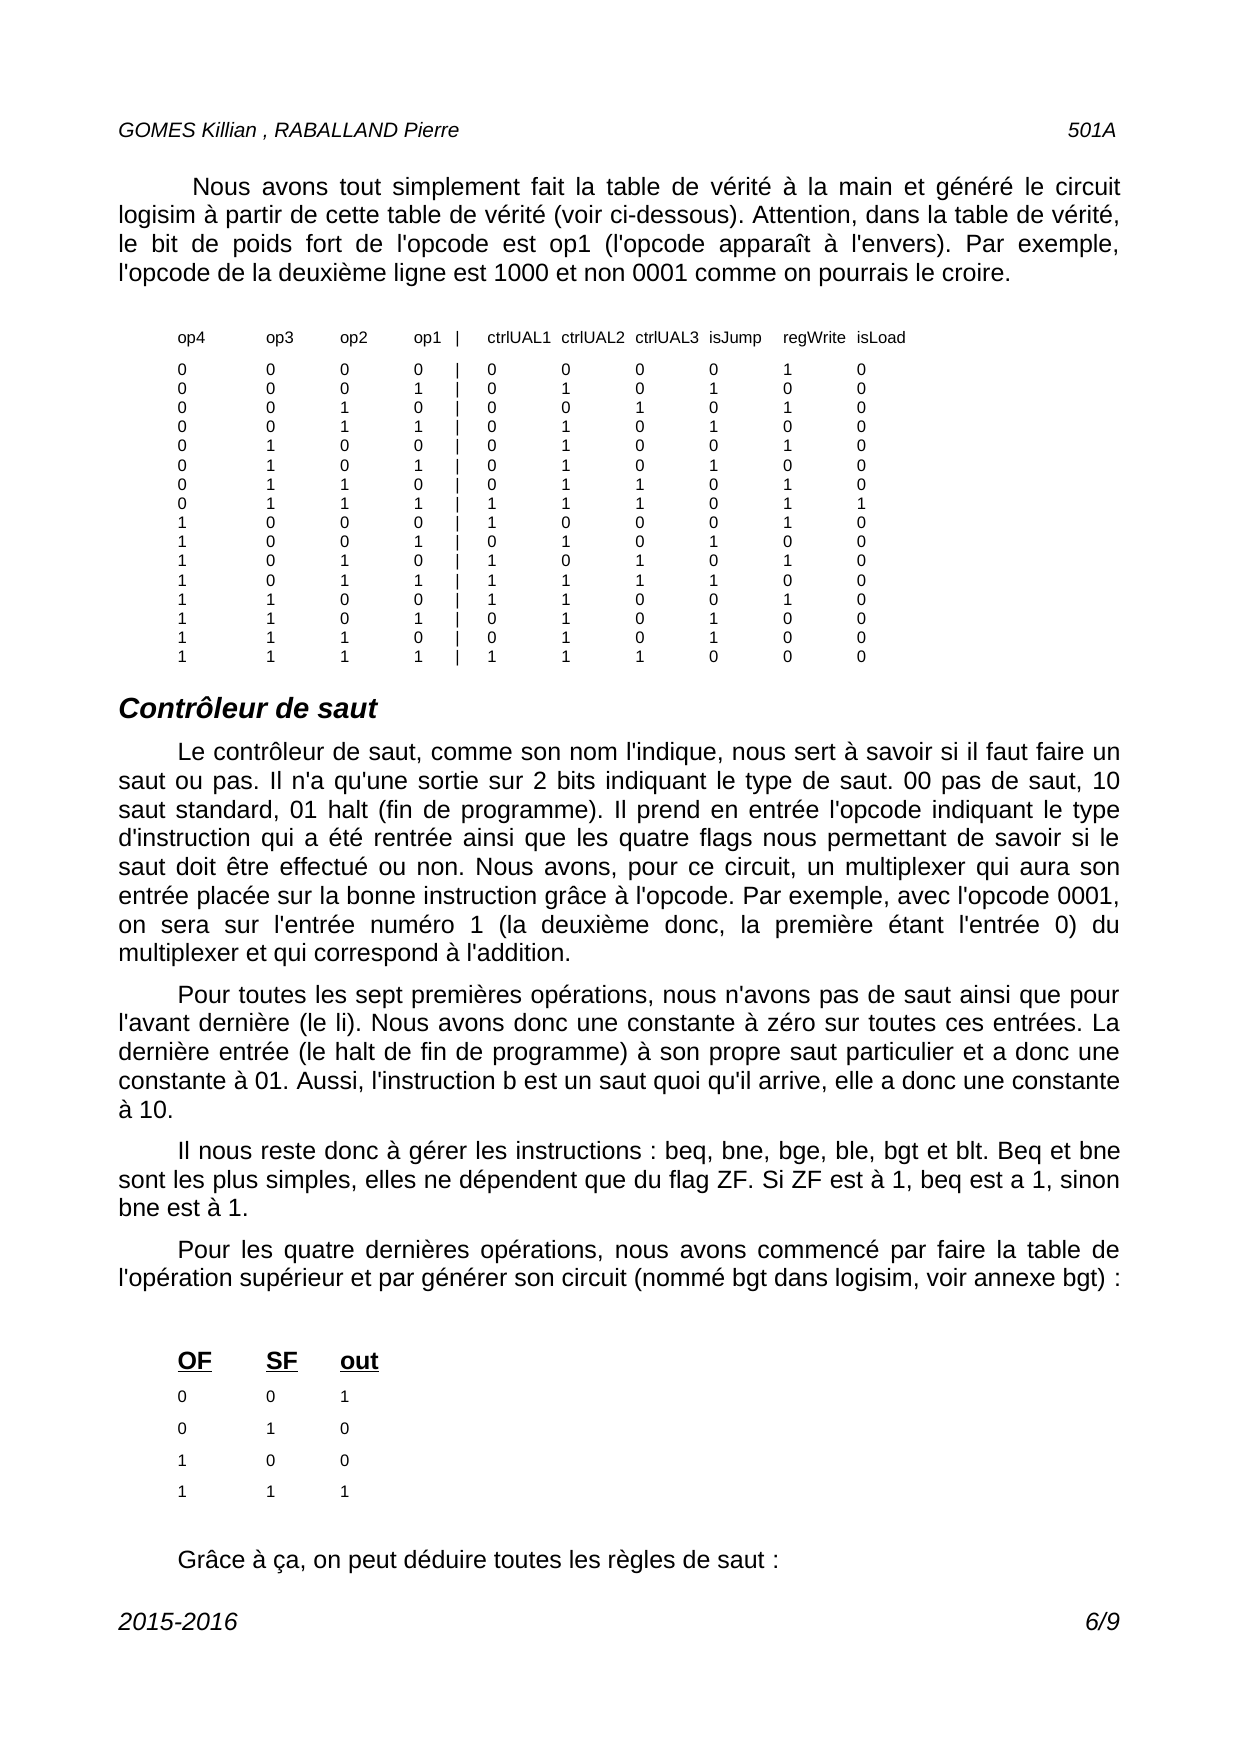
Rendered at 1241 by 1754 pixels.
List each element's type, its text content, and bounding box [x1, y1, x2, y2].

text 1 1 1 [118, 1482, 1122, 1501]
text 1 0 0 [118, 1451, 1122, 1470]
text Pour les quatre dernières opérations, nous avons commencé par faire la table de l'opération supérieur et par générer son circuit (nommé bgt dans logisim, voir annexe bgt) : [118, 1235, 1122, 1292]
text 1 0 1 1 | 1 1 1 1 0 0 [118, 570, 1122, 589]
text 0 1 1 1 | 1 1 1 0 1 1 [118, 494, 1122, 513]
text 1 0 0 1 | 0 1 0 1 0 0 [118, 532, 1122, 551]
text op4 op3 op2 op1 | ctrlUAL1 ctrlUAL2 ctrlUAL3 isJump regWrite isLoad [118, 328, 1122, 347]
text 1 1 1 1 | 1 1 1 0 0 0 [118, 647, 1122, 666]
text 0 1 0 [118, 1419, 1122, 1438]
text Pour toutes les sept premières opérations, nous n'avons pas de saut ainsi que pour l'avant dernière (le li). Nous avons donc une constante à zéro sur toutes ces entrées. La dernière entrée (le halt de fin de programme) à son propre saut particulier et a donc une constante à 01. Aussi, l'instruction b est un saut quoi qu'il arrive, elle a donc une constante à 10. [118, 980, 1122, 1123]
text 0 0 1 [118, 1387, 1122, 1406]
text 1 1 1 0 | 0 1 0 1 0 0 [118, 628, 1122, 647]
text Grâce à ça, on peut déduire toutes les règles de saut : [118, 1546, 1122, 1574]
text 1 0 1 0 | 1 0 1 0 1 0 [118, 551, 1122, 570]
text 0 0 0 1 | 0 1 0 1 0 0 [118, 379, 1122, 398]
text 0 1 1 0 | 0 1 1 0 1 0 [118, 474, 1122, 494]
text 0 1 0 0 | 0 1 0 0 1 0 [118, 436, 1122, 455]
text 1 1 0 1 | 0 1 0 1 0 0 [118, 609, 1122, 628]
text 0 1 0 1 | 0 1 0 1 0 0 [118, 455, 1122, 474]
text Le contrôleur de saut, comme son nom l'indique, nous sert à savoir si il faut faire un saut ou pas. Il n'a qu'une sortie sur 2 bits indiquant le type de saut. 00 pas de saut, 10 saut standard, 01 halt (fin de programme). Il prend en entrée l'opcode indiquant le type d'instruction qui a été rentrée ainsi que les quatre flags nous permettant de savoir si le saut doit être effectué ou non. Nous avons, pour ce circuit, un multiplexer qui aura son entrée placée sur la bonne instruction grâce à l'opcode. Par exemple, avec l'opcode 0001, on sera sur l'entrée numéro 1 (la deuxième donc, la première étant l'entrée 0) du multiplexer et qui correspond à l'addition. [118, 737, 1122, 967]
text Nous avons tout simplement fait la table de vérité à la main et généré le circuit logisim à partir de cette table de vérité (voir ci-dessous). Attention, dans la table de vérité, le bit de poids fort de l'opcode est op1 (l'opcode apparaît à l'envers). Par exemple, l'opcode de la deuxième ligne est 1000 et non 0001 comme on pourrais le croire. [118, 172, 1122, 287]
text Il nous reste donc à gérer les instructions : beq, bne, bge, ble, bgt et blt. Beq et bne sont les plus simples, elles ne dépendent que du flag ZF. Si ZF est à 1, beq est a 1, sinon bne est à 1. [118, 1136, 1122, 1222]
text 0 0 1 0 | 0 0 1 0 1 0 [118, 398, 1122, 417]
text 0 0 0 0 | 0 0 0 0 1 0 [118, 359, 1122, 379]
text OF SF out [118, 1346, 1122, 1375]
text 0 0 1 1 | 0 1 0 1 0 0 [118, 417, 1122, 436]
text 1 1 0 0 | 1 1 0 0 1 0 [118, 589, 1122, 609]
subtitle Contrôleur de saut [118, 691, 1122, 725]
text 1 0 0 0 | 1 0 0 0 1 0 [118, 513, 1122, 532]
